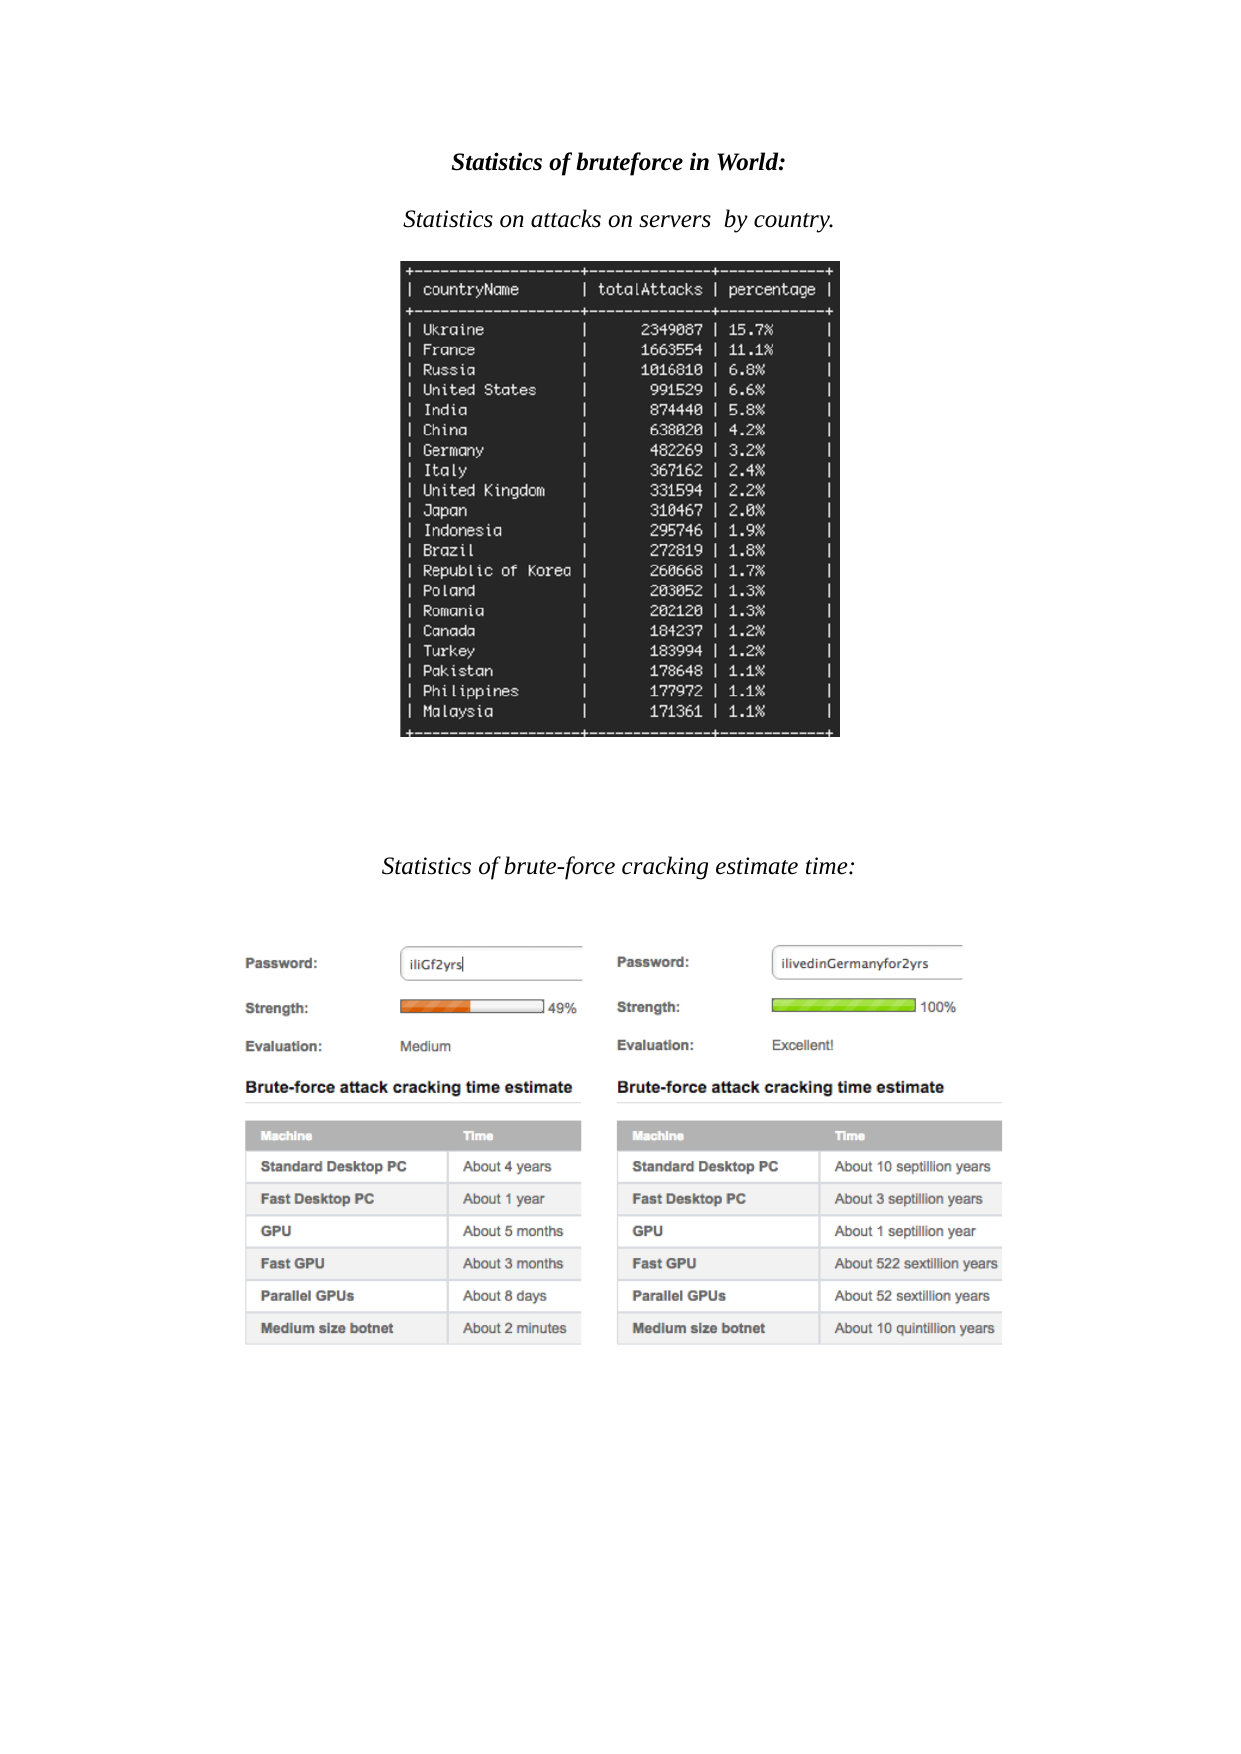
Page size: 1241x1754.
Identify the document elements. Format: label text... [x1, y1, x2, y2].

text Statistics on attacks on servers by country. [118, 204, 1122, 233]
text Statistics of bruteforce in World: [118, 147, 1122, 176]
text Statistics of brute-force cracking estimate time: [118, 851, 1122, 880]
